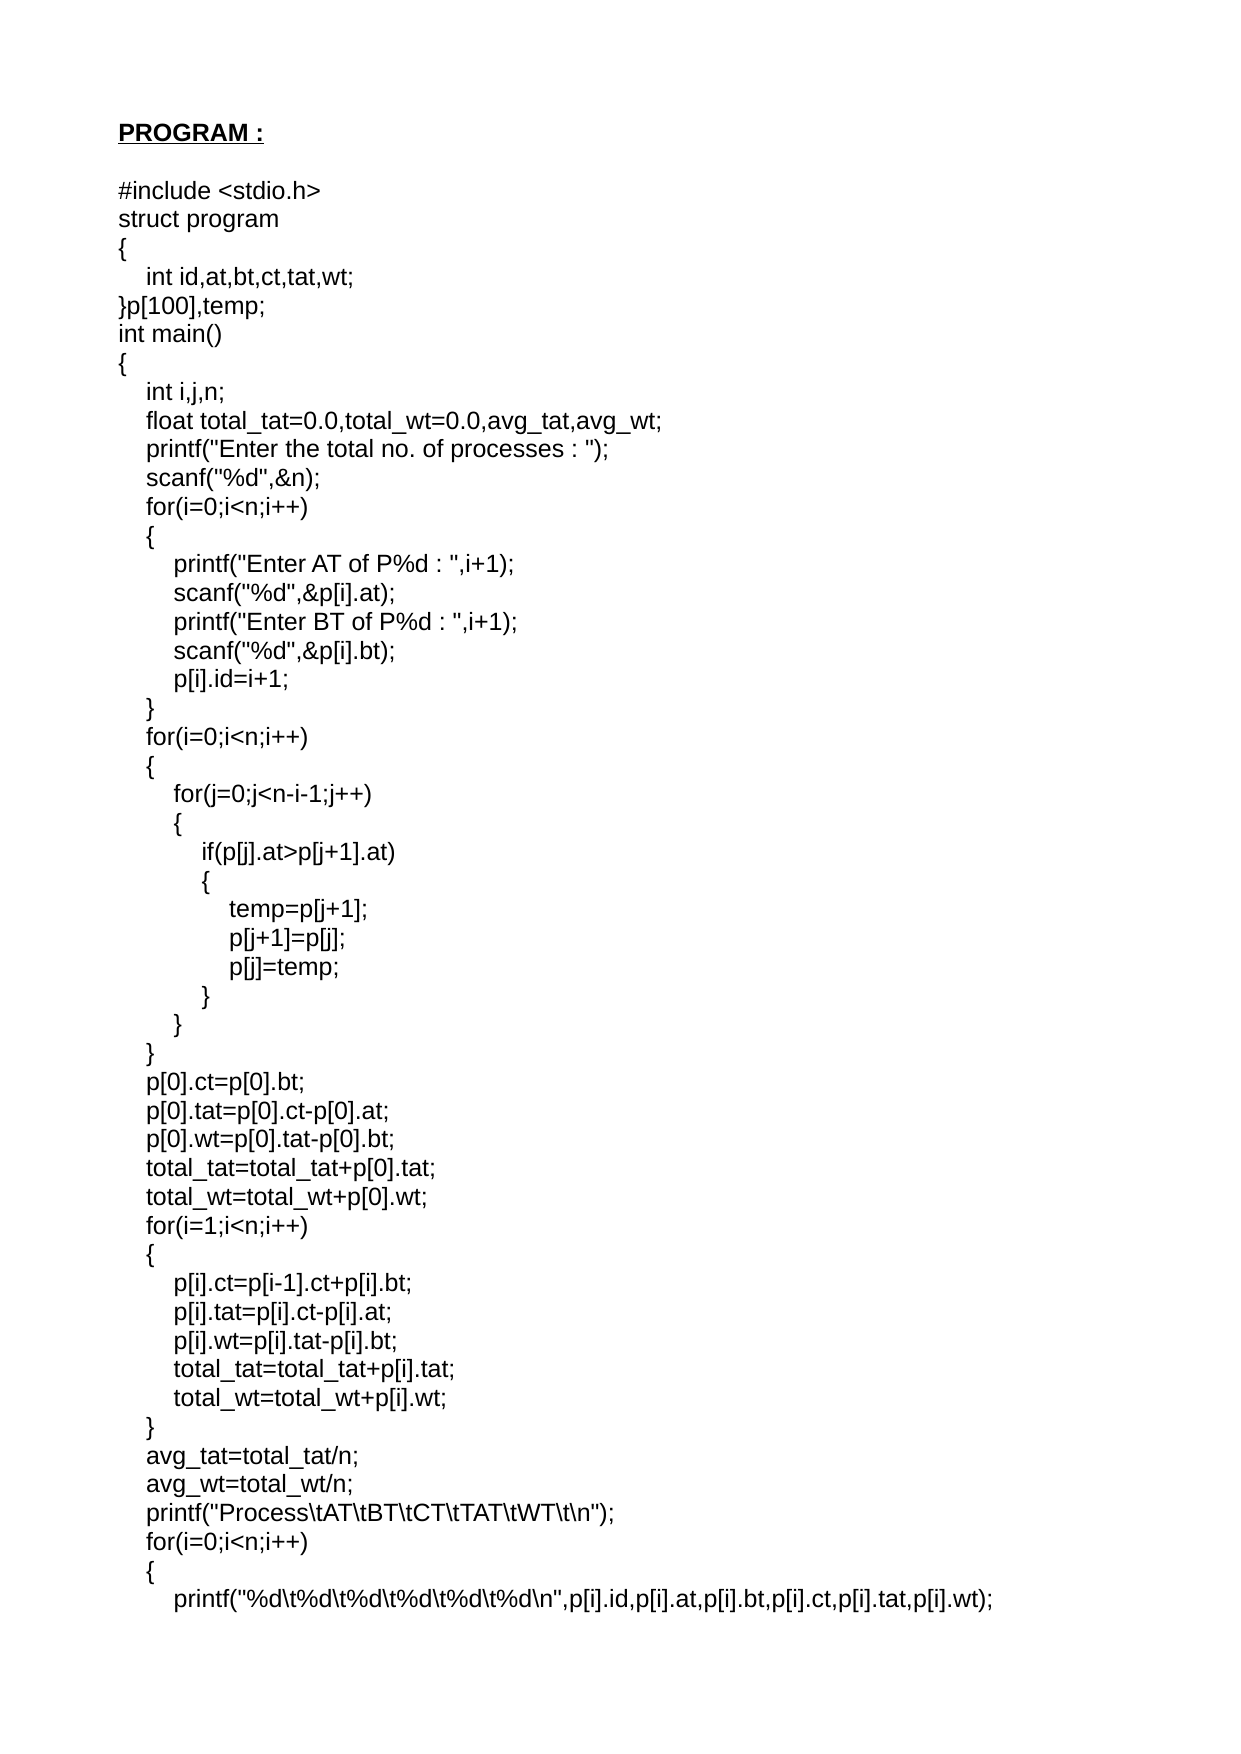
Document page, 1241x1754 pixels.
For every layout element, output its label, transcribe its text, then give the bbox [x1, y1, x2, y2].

text { [118, 1239, 1122, 1268]
text } [118, 693, 1122, 722]
text avg_tat=total_tat/n; [118, 1441, 1122, 1469]
text p[0].wt=p[0].tat-p[0].bt; [118, 1124, 1122, 1153]
text total_wt=total_wt+p[0].wt; [118, 1182, 1122, 1211]
text scanf("%d",&p[i].at); [118, 578, 1122, 607]
text int id,at,bt,ct,tat,wt; [118, 262, 1122, 291]
text { [118, 521, 1122, 549]
text p[i].wt=p[i].tat-p[i].bt; [118, 1326, 1122, 1354]
text printf("Enter AT of P%d : ",i+1); [118, 549, 1122, 578]
text p[0].ct=p[0].bt; [118, 1067, 1122, 1096]
text { [118, 751, 1122, 779]
text } [118, 1038, 1122, 1067]
text { [118, 866, 1122, 894]
text p[j+1]=p[j]; [118, 923, 1122, 952]
text scanf("%d",&n); [118, 463, 1122, 492]
text total_tat=total_tat+p[i].tat; [118, 1354, 1122, 1383]
text { [118, 1556, 1122, 1584]
text if(p[j].at>p[j+1].at) [118, 837, 1122, 866]
text PROGRAM : [118, 118, 1122, 147]
text total_tat=total_tat+p[0].tat; [118, 1153, 1122, 1182]
text { [118, 233, 1122, 262]
text { [118, 808, 1122, 837]
text printf("%d\t%d\t%d\t%d\t%d\t%d\n",p[i].id,p[i].at,p[i].bt,p[i].ct,p[i].tat,p[i].wt); [118, 1584, 1122, 1613]
text } [118, 1412, 1122, 1441]
text { [118, 348, 1122, 377]
text int i,j,n; [118, 377, 1122, 406]
text struct program [118, 204, 1122, 233]
text int main() [118, 319, 1122, 348]
text p[i].tat=p[i].ct-p[i].at; [118, 1297, 1122, 1326]
text for(i=0;i<n;i++) [118, 1527, 1122, 1556]
text printf("Process\tAT\tBT\tCT\tTAT\tWT\t\n"); [118, 1498, 1122, 1527]
text p[i].id=i+1; [118, 664, 1122, 693]
text p[j]=temp; [118, 952, 1122, 981]
text } [118, 1009, 1122, 1038]
text for(i=1;i<n;i++) [118, 1211, 1122, 1239]
text p[i].ct=p[i-1].ct+p[i].bt; [118, 1268, 1122, 1297]
text avg_wt=total_wt/n; [118, 1469, 1122, 1498]
text total_wt=total_wt+p[i].wt; [118, 1383, 1122, 1412]
text for(i=0;i<n;i++) [118, 722, 1122, 751]
text }p[100],temp; [118, 291, 1122, 319]
text } [118, 981, 1122, 1009]
text scanf("%d",&p[i].bt); [118, 636, 1122, 664]
text p[0].tat=p[0].ct-p[0].at; [118, 1096, 1122, 1124]
text float total_tat=0.0,total_wt=0.0,avg_tat,avg_wt; [118, 406, 1122, 434]
text #include <stdio.h> [118, 176, 1122, 204]
text for(i=0;i<n;i++) [118, 492, 1122, 521]
text printf("Enter BT of P%d : ",i+1); [118, 607, 1122, 636]
text for(j=0;j<n-i-1;j++) [118, 779, 1122, 808]
text temp=p[j+1]; [118, 894, 1122, 923]
text printf("Enter the total no. of processes : "); [118, 434, 1122, 463]
